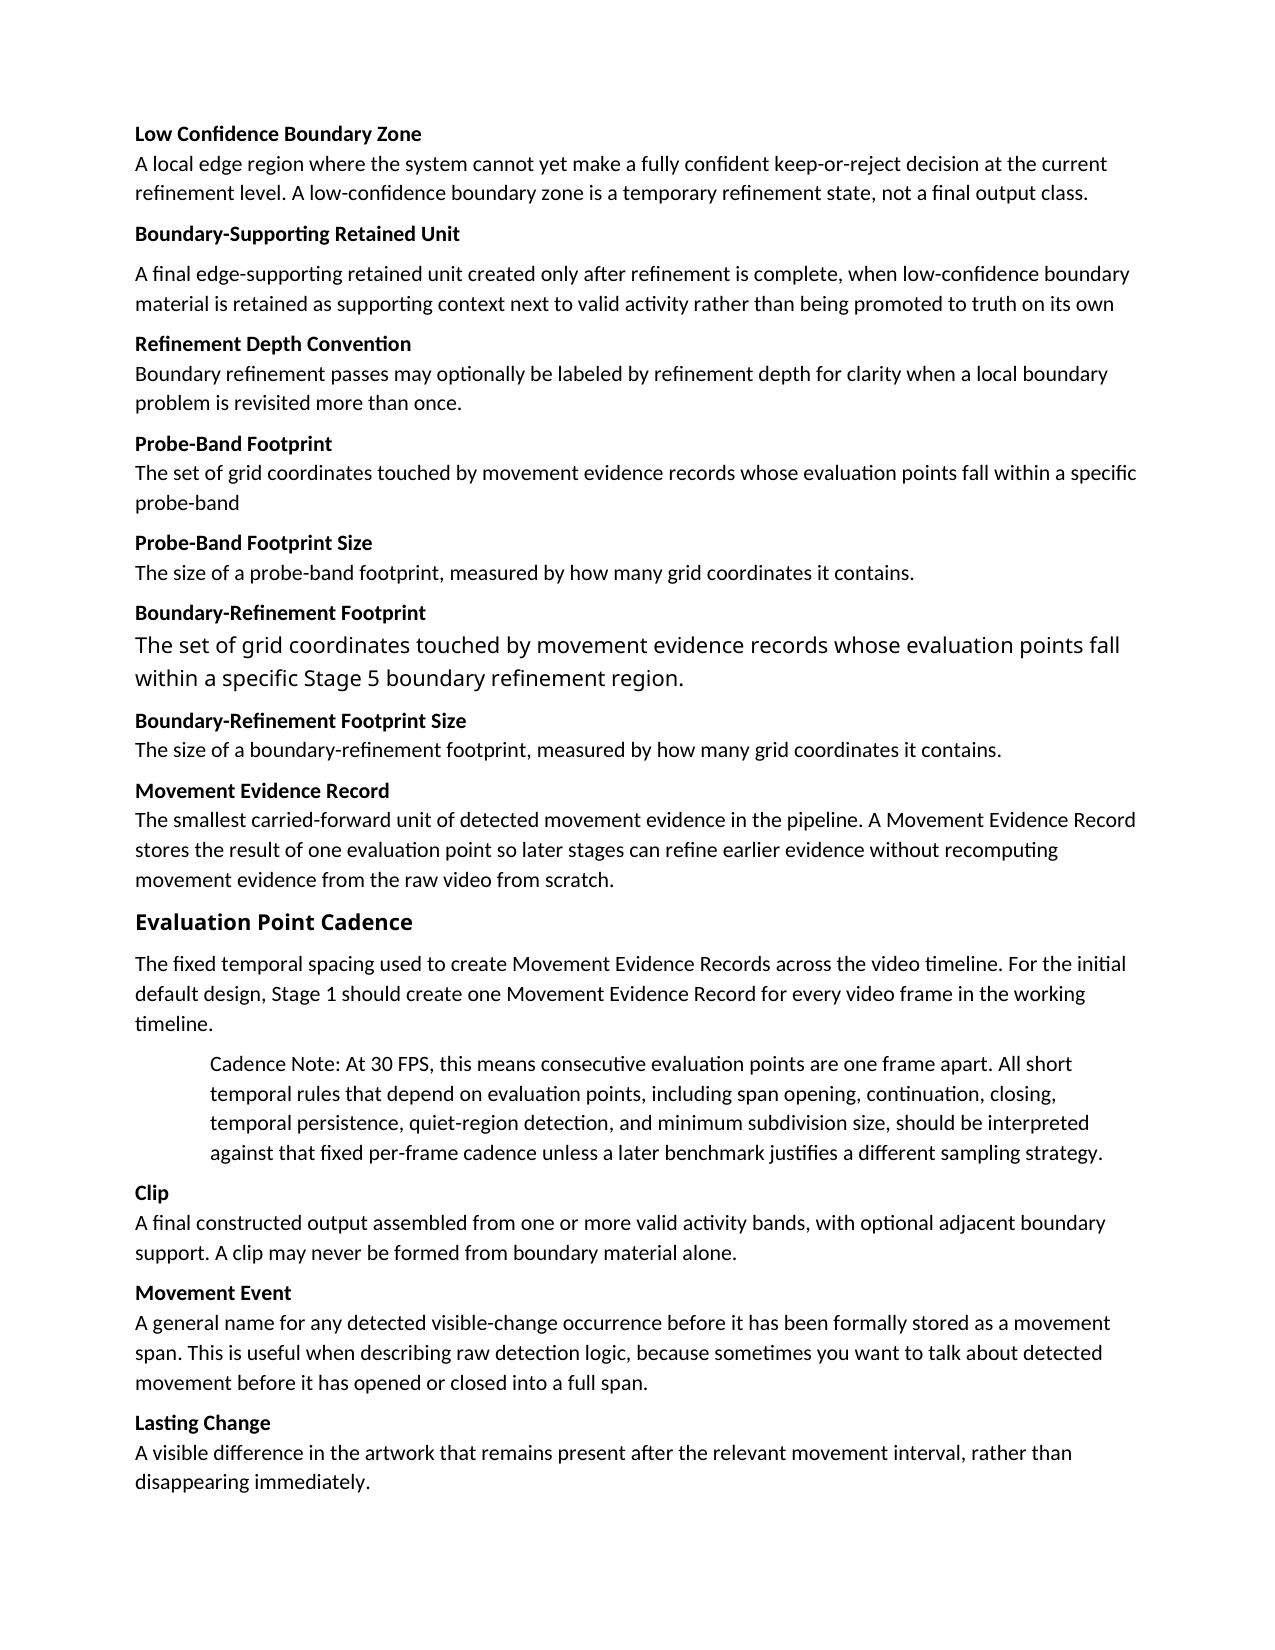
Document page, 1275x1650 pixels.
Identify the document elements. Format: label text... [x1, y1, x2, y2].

text The fixed temporal spacing used to create Movement Evidence Records across the video timeline. For the initial default design, Stage 1 should create one Movement Evidence Record for every video frame in the working timeline. [135, 950, 1140, 1036]
text A final edge-supporting retained unit created only after refinement is complete, when low-confidence boundary material is retained as supporting context next to valid activity rather than being promoted to truth on its own [135, 260, 1140, 316]
text Boundary-Supporting Retained Unit [135, 220, 1140, 246]
text Evaluation Point Cadence [135, 906, 1140, 936]
text Movement Event A general name for any detected visible-change occurrence before it has been formally stored as a movement span. This is useful when describing raw detection logic, because sometimes you want to talk about detected movement before it has opened or closed into a full span. [135, 1279, 1140, 1395]
text Movement Evidence Record The smallest carried-forward unit of detected movement evidence in the pipeline. A Movement Evidence Record stores the result of one evaluation point so later stages can refine earlier evidence without recomputing movement evidence from the raw video from scratch. [135, 777, 1140, 893]
text Boundary-Refinement Footprint The set of grid coordinates touched by movement evidence records whose evaluation points fall within a specific Stage 5 boundary refinement region. [135, 599, 1140, 693]
text Low Confidence Boundary Zone A local edge region where the system cannot yet make a fully confident keep-or-reject decision at the current refinement level. A low-confidence boundary zone is a temporary refinement state, not a final output class. [135, 120, 1140, 206]
text Probe-Band Footprint Size The size of a probe-band footprint, measured by how many grid coordinates it contains. [135, 529, 1140, 586]
text Refinement Depth Convention Boundary refinement passes may optionally be labeled by refinement depth for clarity when a local boundary problem is revisited more than once. [135, 330, 1140, 416]
text Lasting Change A visible difference in the artwork that remains present after the relevant movement interval, rather than disappearing immediately. [135, 1409, 1140, 1495]
text Probe-Band Footprint The set of grid coordinates touched by movement evidence records whose evaluation points fall within a specific probe-band [135, 430, 1140, 516]
text Clip A final constructed output assembled from one or more valid activity bands, with optional adjacent boundary support. A clip may never be formed from boundary material alone. [135, 1179, 1140, 1266]
text Cadence Note: At 30 FPS, this means consecutive evaluation points are one frame apart. All short temporal rules that depend on evaluation points, including span opening, continuation, closing, temporal persistence, quiet-region detection, and minimum subdivision size, should be interpreted against that fixed per-frame cadence unless a later benchmark justifies a different sampling strategy. [210, 1050, 1140, 1166]
text Boundary-Refinement Footprint Size The size of a boundary-refinement footprint, measured by how many grid coordinates it contains. [135, 707, 1140, 763]
